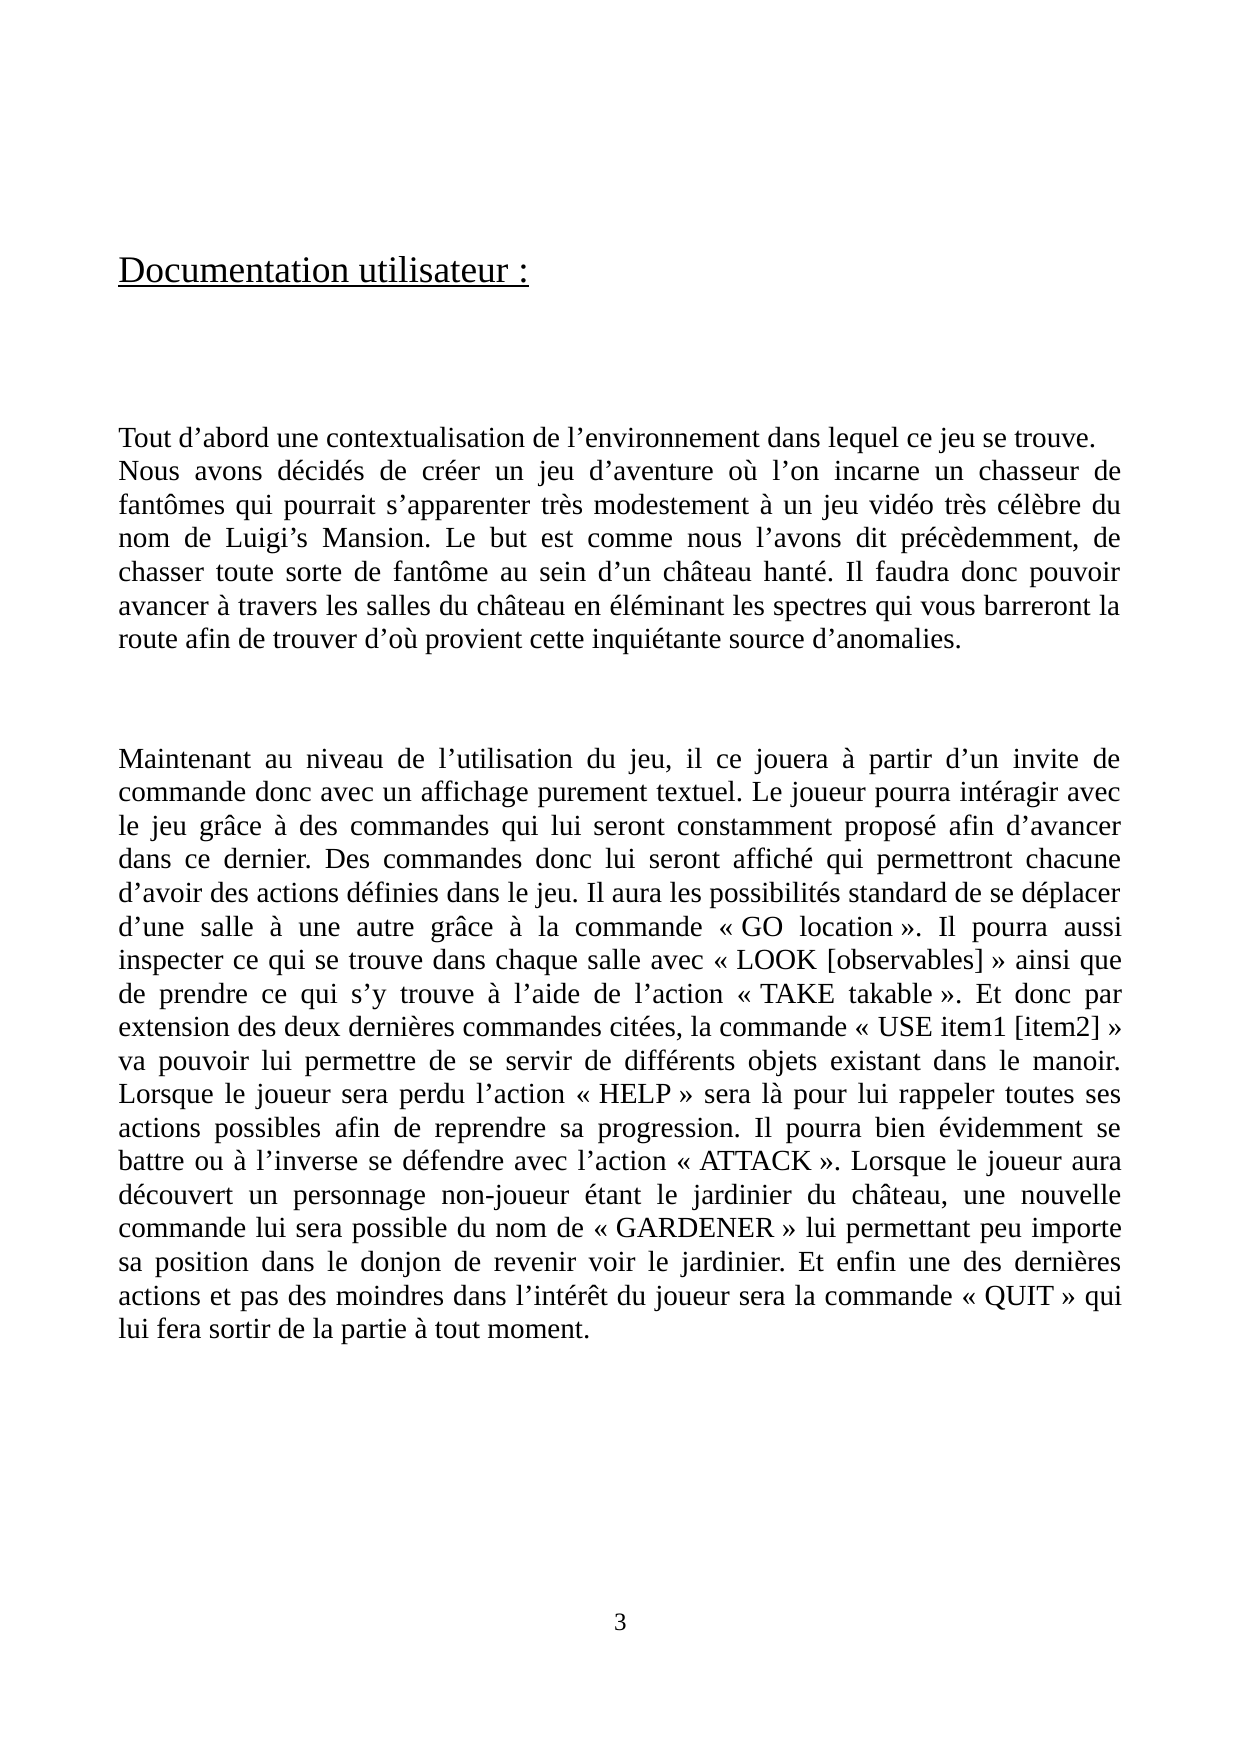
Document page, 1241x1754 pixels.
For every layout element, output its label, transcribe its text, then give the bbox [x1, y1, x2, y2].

text Maintenant au niveau de l’utilisation du jeu, il ce jouera à partir d’un invite de commande donc avec un affichage purement textuel. Le joueur pourra intéragir avec le jeu grâce à des commandes qui lui seront constamment proposé afin d’avancer dans ce dernier. Des commandes donc lui seront affiché qui permettront chacune d’avoir des actions définies dans le jeu. Il aura les possibilités standard de se déplacer d’une salle à une autre grâce à la commande « GO location ». Il pourra aussi inspecter ce qui se trouve dans chaque salle avec « LOOK [observables] » ainsi que de prendre ce qui s’y trouve à l’aide de l’action « TAKE takable ». Et donc par extension des deux dernières commandes citées, la commande « USE item1 [item2] » va pouvoir lui permettre de se servir de différents objets existant dans le manoir. Lorsque le joueur sera perdu l’action « HELP » sera là pour lui rappeler toutes ses actions possibles afin de reprendre sa progression. Il pourra bien évidemment se battre ou à l’inverse se défendre avec l’action « ATTACK ». Lorsque le joueur aura découvert un personnage non-joueur étant le jardinier du château, une nouvelle commande lui sera possible du nom de « GARDENER » lui permettant peu importe sa position dans le donjon de revenir voir le jardinier. Et enfin une des dernières actions et pas des moindres dans l’intérêt du joueur sera la commande « QUIT » qui lui fera sortir de la partie à tout moment. [118, 741, 1122, 1345]
text Documentation utilisateur : [118, 247, 1122, 291]
text Nous avons décidés de créer un jeu d’aventure où l’on incarne un chasseur de fantômes qui pourrait s’apparenter très modestement à un jeu vidéo très célèbre du nom de Luigi’s Mansion. Le but est comme nous l’avons dit précèdemment, de chasser toute sorte de fantôme au sein d’un château hanté. Il faudra donc pouvoir avancer à travers les salles du château en éléminant les spectres qui vous barreront la route afin de trouver d’où provient cette inquiétante source d’anomalies. [118, 453, 1122, 655]
text Tout d’abord une contextualisation de l’environnement dans lequel ce jeu se trouve. [118, 420, 1122, 453]
